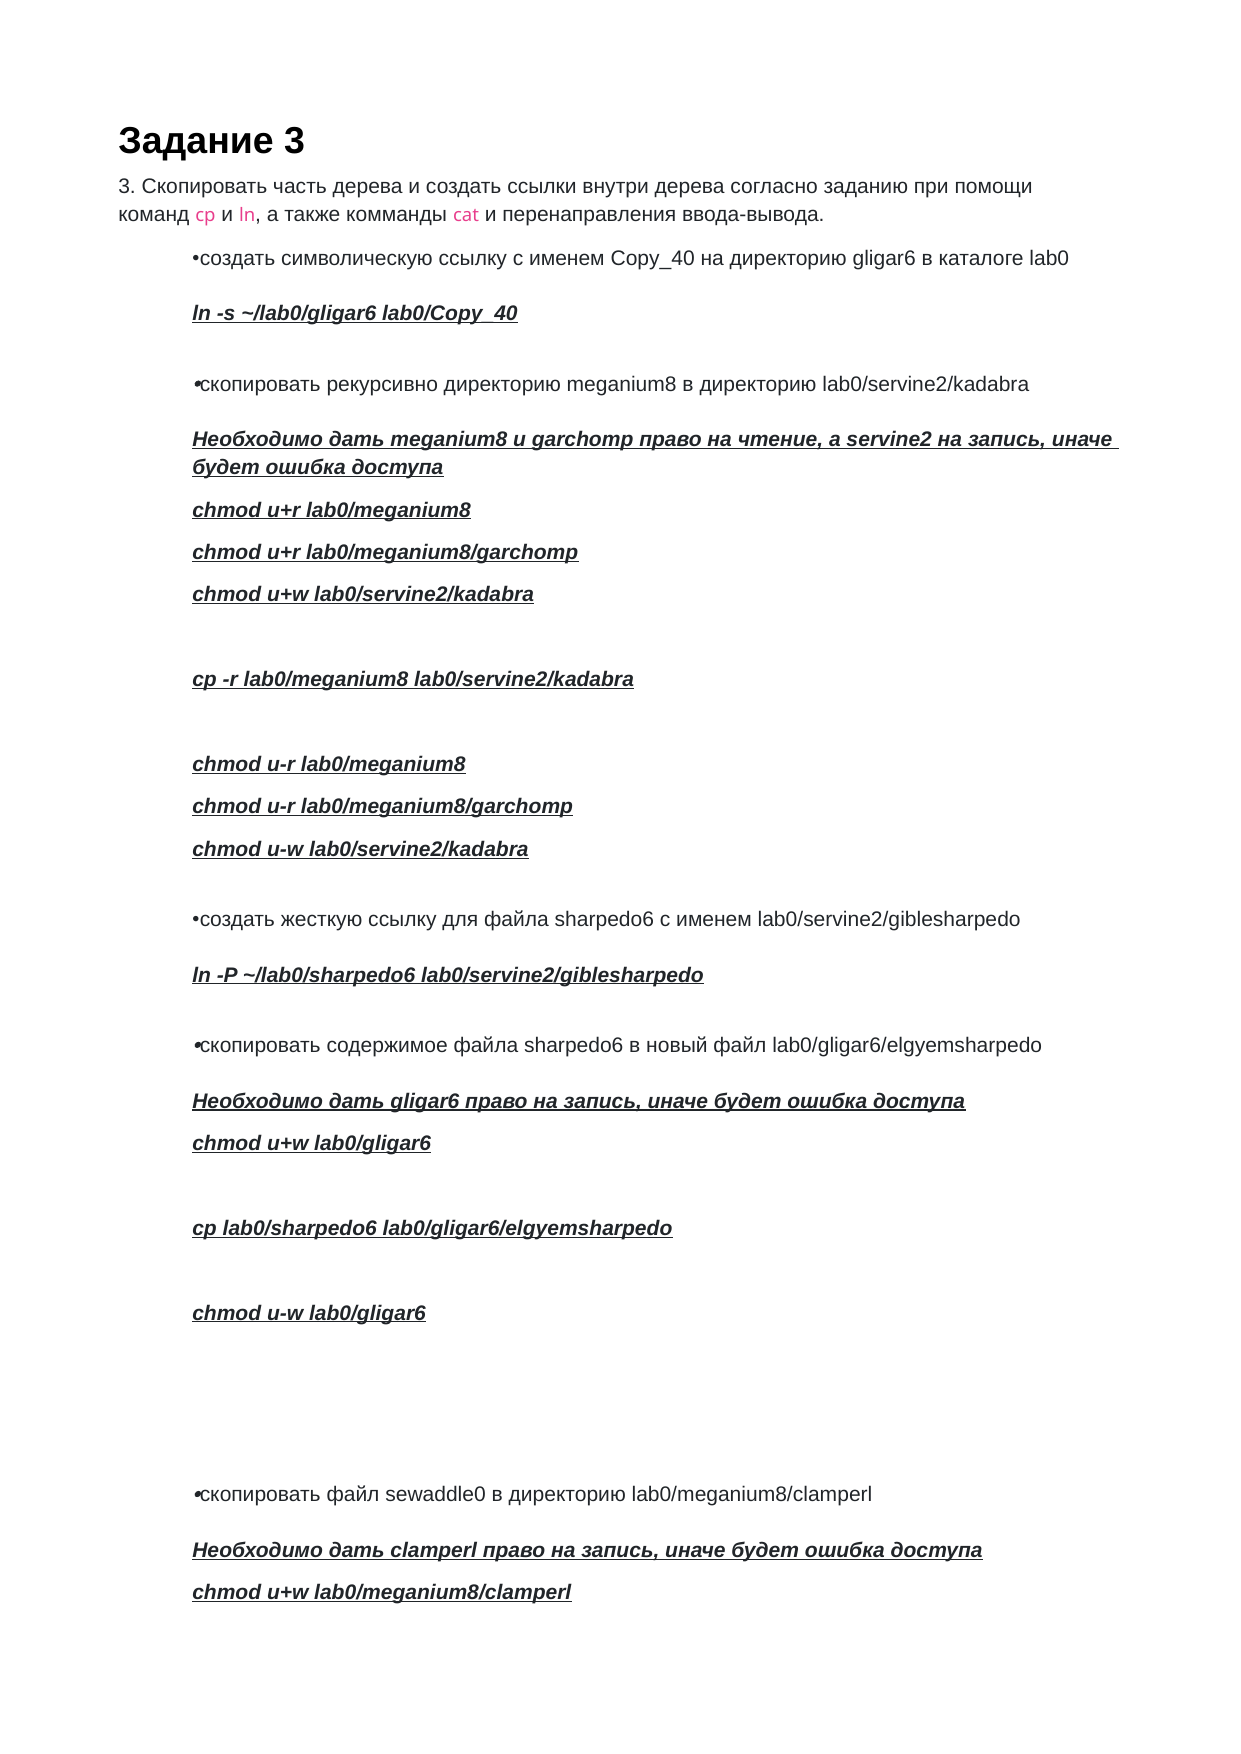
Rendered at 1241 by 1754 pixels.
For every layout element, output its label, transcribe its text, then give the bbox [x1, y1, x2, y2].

list создать символическую ссылку c именем Copy_40 на директорию gligar6 в каталоге lab0 ln -s ~/lab0/gligar6 lab0/Copy_40 [118, 245, 1122, 353]
list chmod u-w lab0/gligar6 [118, 1300, 1122, 1463]
subtitle Задание 3 [118, 118, 1122, 161]
list chmod u+w lab0/gligar6 [118, 1131, 1122, 1155]
list cp lab0/sharpedo6 lab0/gligar6/elgyemsharpedo [118, 1215, 1122, 1240]
text 3. Скопировать часть дерева и создать ссылки внутри дерева согласно заданию при помощи команд cp и ln, а также комманды cat и перенаправления ввода-вывода. [118, 174, 1122, 227]
list скопировать файл sewaddle0 в директорию lab0/meganium8/clamperl Необходимо дать clamperl право на запись, иначе будет ошибка доступа [118, 1482, 1122, 1562]
list chmod u+r lab0/meganium8 [118, 497, 1122, 521]
list chmod u-r lab0/meganium8/garchomp [118, 794, 1122, 818]
list cp -r lab0/meganium8 lab0/servine2/kadabra [118, 667, 1122, 691]
list chmod u-w lab0/servine2/kadabra [118, 836, 1122, 888]
list chmod u+w lab0/meganium8/clamperl [118, 1580, 1122, 1604]
list скопировать рекурсивно директорию meganium8 в директорию lab0/servine2/kadabra Необходимо дать meganium8 и garchomp право на чтение, а servine2 на запись, иначе будет ошибка доступа [118, 371, 1122, 479]
list cоздать жесткую ссылку для файла sharpedo6 с именем lab0/servine2/giblesharpedo ln -P ~/lab0/sharpedo6 lab0/servine2/giblesharpedo [118, 907, 1122, 1014]
list chmod u+w lab0/servine2/kadabra [118, 582, 1122, 606]
list скопировать содержимое файла sharpedo6 в новый файл lab0/gligar6/elgyemsharpedo Необходимо дать gligar6 право на запись, иначе будет ошибка доступа [118, 1032, 1122, 1112]
list chmod u-r lab0/meganium8 [118, 752, 1122, 776]
list chmod u+r lab0/meganium8/garchomp [118, 539, 1122, 564]
